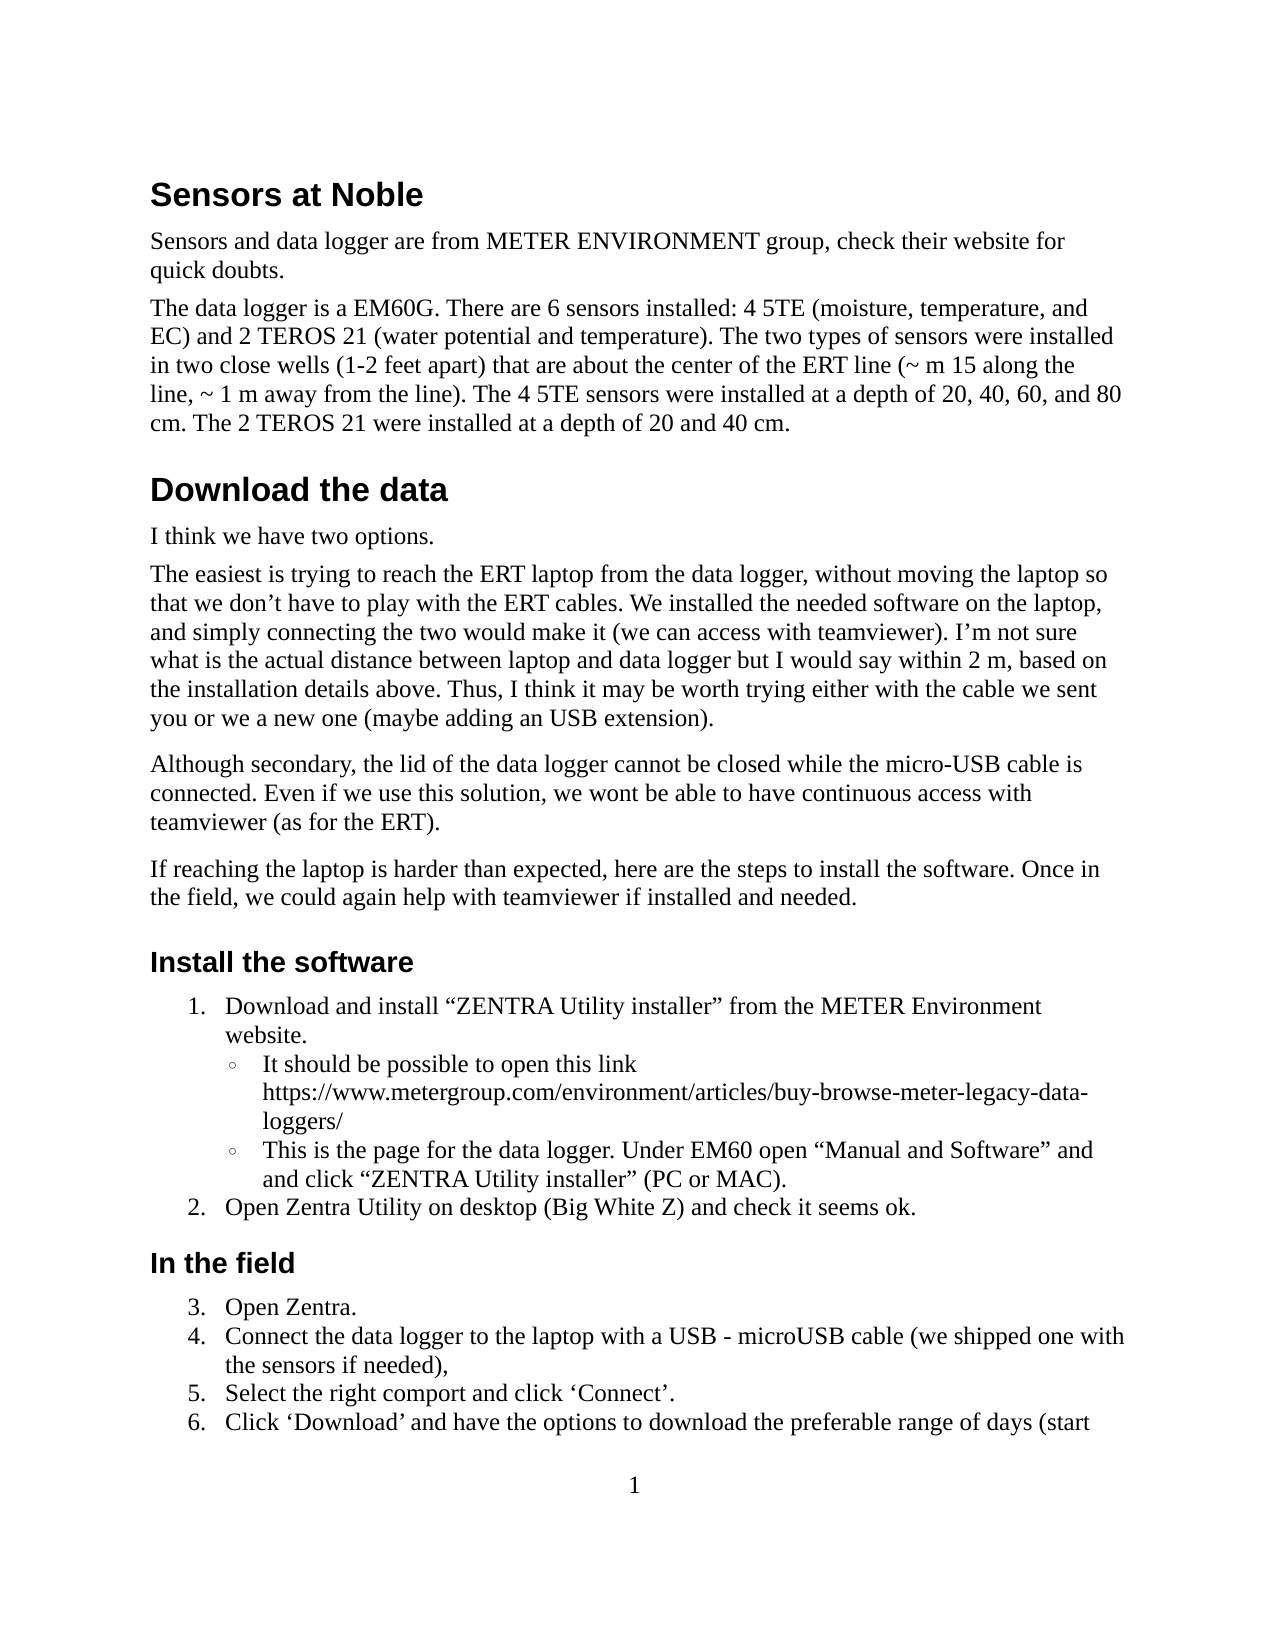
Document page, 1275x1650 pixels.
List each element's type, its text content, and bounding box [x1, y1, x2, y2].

subtitle Install the software [150, 945, 1125, 979]
list Open Zentra. [187, 1292, 1125, 1321]
text Although secondary, the lid of the data logger cannot be closed while the micro-USB cable is connected. Even if we use this solution, we wont be able to have continuous access with teamviewer (as for the ERT). [150, 749, 1125, 836]
list This is the page for the data logger. Under EM60 open “Manual and Software” and and click “ZENTRA Utility installer” (PC or MAC). [225, 1135, 1125, 1192]
text The data logger is a EM60G. There are 6 sensors installed: 4 5TE (moisture, temperature, and EC) and 2 TEROS 21 (water potential and temperature). The two types of sensors were installed in two close wells (1-2 feet apart) that are about the center of the ERT line (~ m 15 along the line, ~ 1 m away from the line). The 4 5TE sensors were installed at a depth of 20, 40, 60, and 80 cm. The 2 TEROS 21 were installed at a depth of 20 and 40 cm. [150, 293, 1125, 436]
list Connect the data logger to the laptop with a USB - microUSB cable (we shipped one with the sensors if needed), [187, 1321, 1125, 1378]
text If reaching the laptop is harder than expected, here are the steps to install the software. Once in the field, we could again help with teamviewer if installed and needed. [150, 854, 1125, 911]
list It should be possible to open this link https://www.metergroup.com/environment/articles/buy-browse-meter-legacy-data-loggers/ [225, 1049, 1125, 1135]
subtitle Download the data [150, 470, 1125, 509]
subtitle Sensors at Noble [150, 175, 1125, 214]
text Sensors and data logger are from METER ENVIRONMENT group, check their website for quick doubts. [150, 226, 1125, 284]
text I think we have two options. [150, 521, 1125, 550]
list Open Zentra Utility on desktop (Big White Z) and check it seems ok. [187, 1192, 1125, 1221]
subtitle In the field [150, 1246, 1125, 1280]
list Select the right comport and click ‘Connect’. [187, 1378, 1125, 1407]
list Download and install “ZENTRA Utility installer” from the METER Environment website. [187, 991, 1125, 1049]
text The easiest is trying to reach the ERT laptop from the data logger, without moving the laptop so that we don’t have to play with the ERT cables. We installed the needed software on the laptop, and simply connecting the two would make it (we can access with teamviewer). I’m not sure what is the actual distance between laptop and data logger but I would say within 2 m, based on the installation details above. Thus, I think it may be worth trying either with the cable we sent you or we a new one (maybe adding an USB extension). [150, 559, 1125, 732]
list Click ‘Download’ and have the options to download the preferable range of days (start [187, 1407, 1125, 1436]
